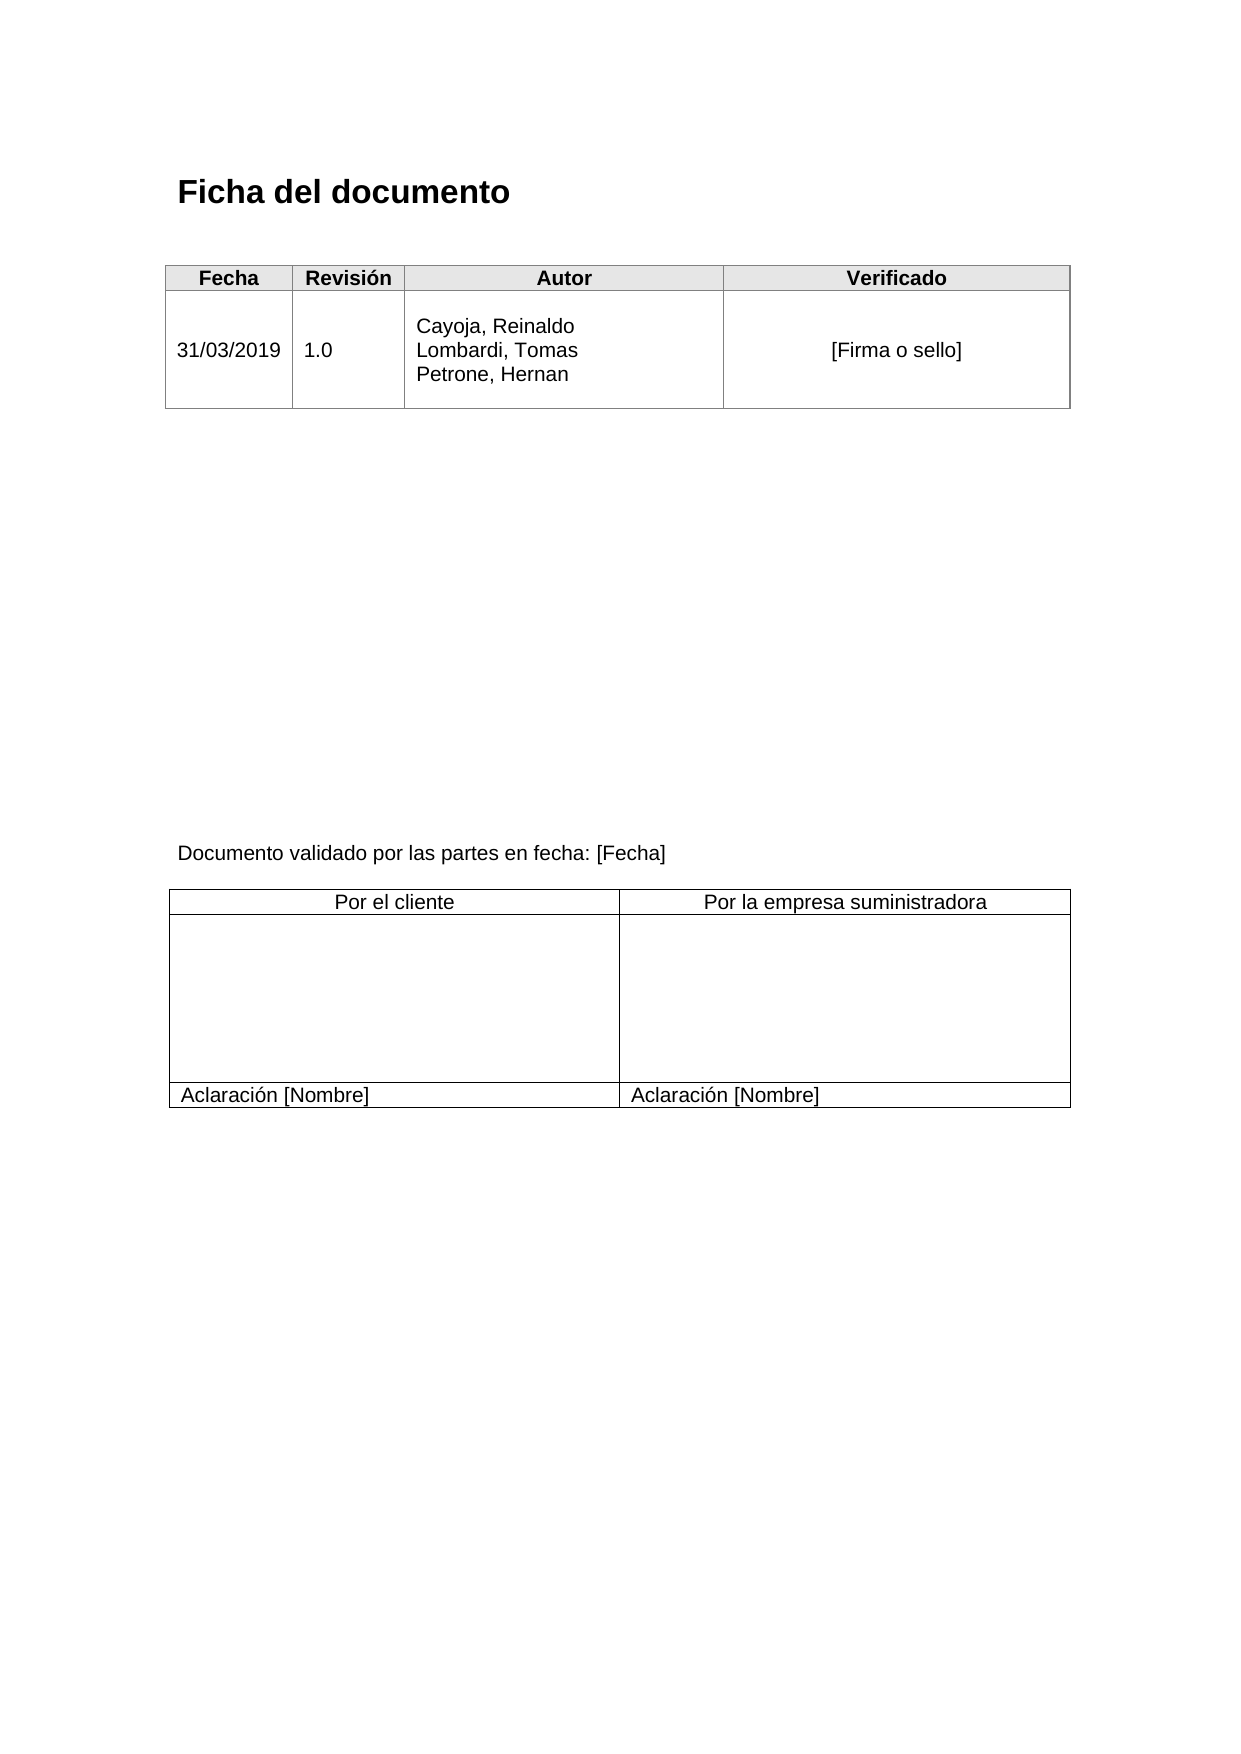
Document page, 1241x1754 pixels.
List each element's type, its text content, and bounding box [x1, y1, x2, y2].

table_cell [Firma o sello] [724, 291, 1069, 408]
table_cell [620, 915, 1070, 1082]
table_header Autor [405, 266, 723, 290]
table_header Fecha [166, 266, 292, 290]
table_cell Aclaración [Nombre] [620, 1083, 1070, 1107]
table_cell 1.0 [293, 291, 404, 408]
table_cell [170, 915, 619, 1082]
table_cell Cayoja, Reinaldo Lombardi, Tomas Petrone, Hernan [405, 291, 723, 408]
text Ficha del documento [177, 173, 1063, 211]
table_header Revisión [293, 266, 404, 290]
table_header Por la empresa suministradora [620, 890, 1070, 913]
table_header Por el cliente [170, 890, 619, 913]
text Documento validado por las partes en fecha: [Fecha] [177, 841, 1063, 864]
table_cell 31/03/2019 [166, 291, 292, 408]
table_header Verificado [724, 266, 1069, 290]
table_cell Aclaración [Nombre] [170, 1083, 619, 1107]
